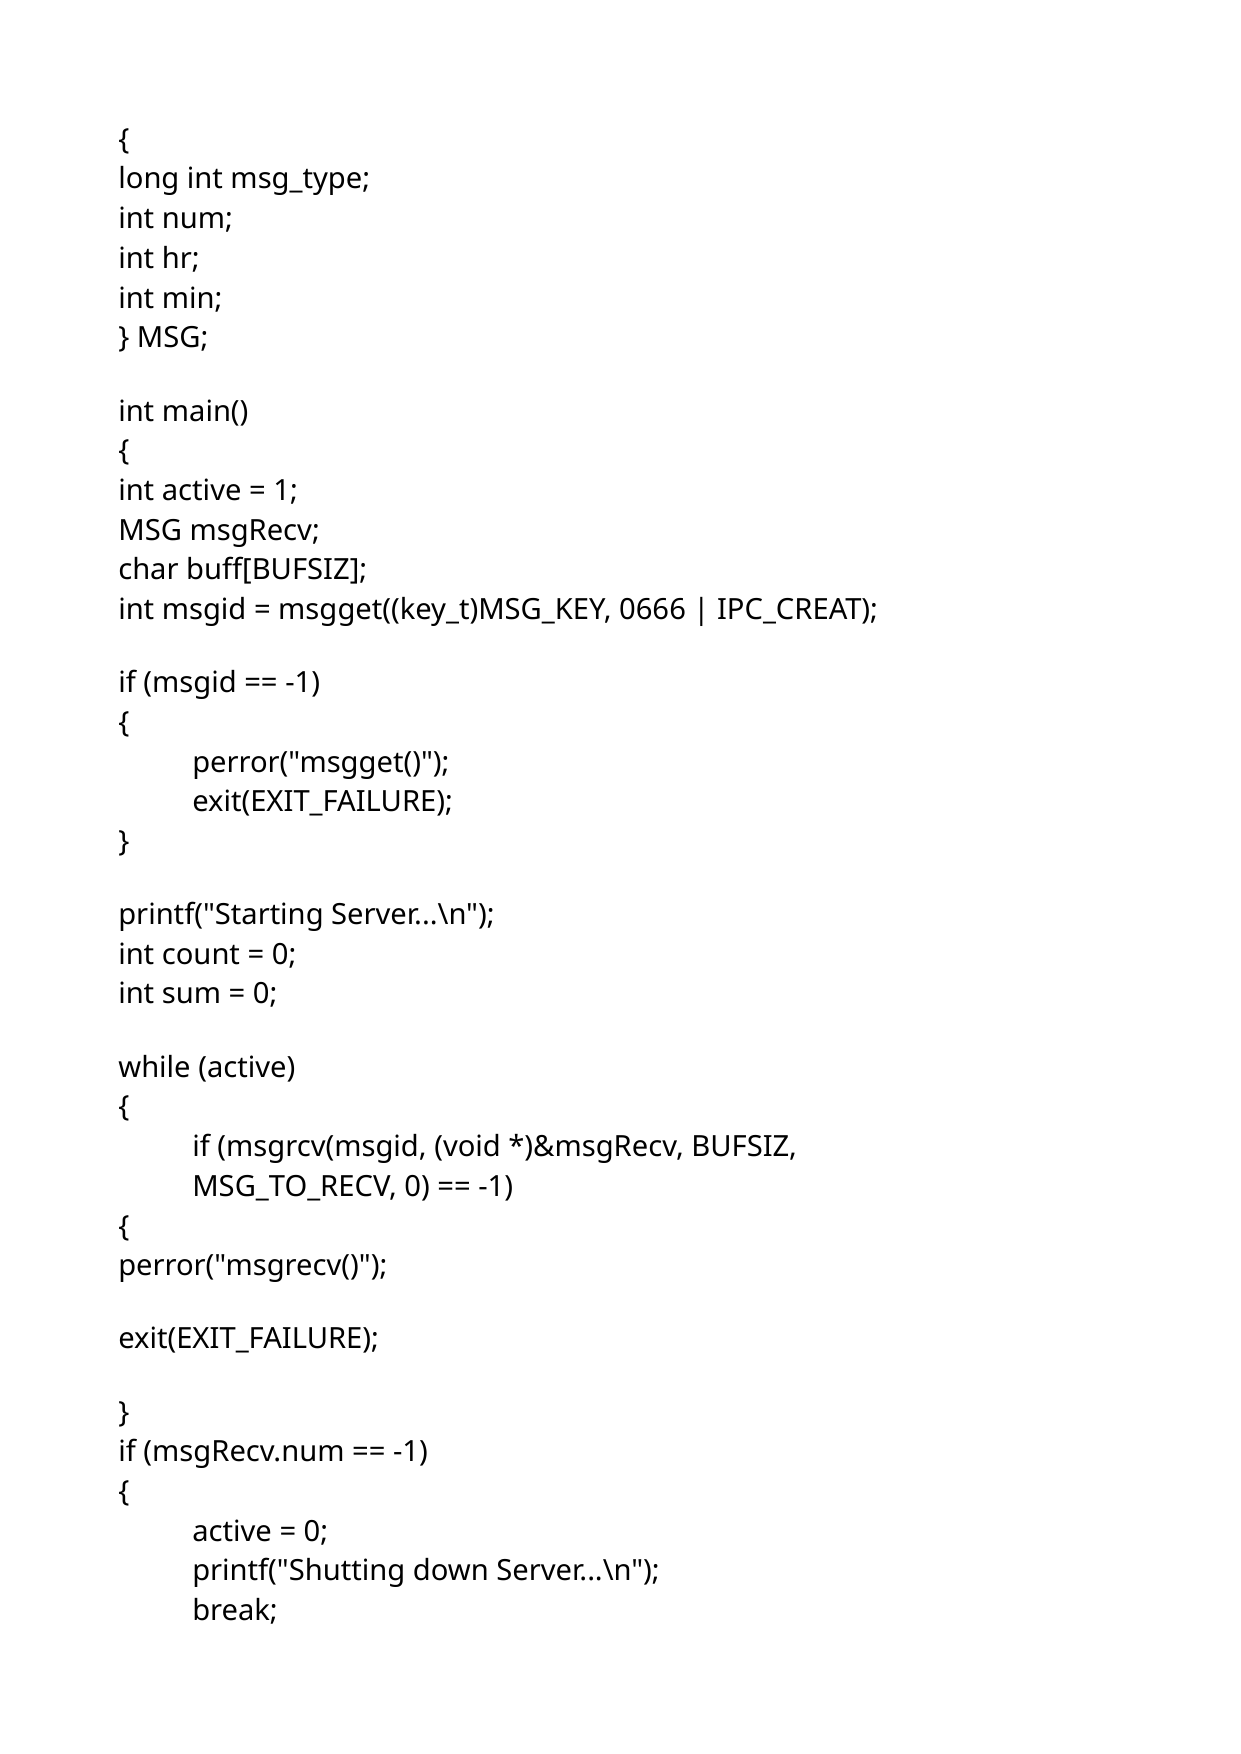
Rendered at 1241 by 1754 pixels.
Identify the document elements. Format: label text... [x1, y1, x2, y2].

text int num; [118, 197, 1122, 237]
text exit(EXIT_FAILURE); [118, 1318, 1122, 1357]
text int min; [118, 277, 1122, 317]
text int sum = 0; [118, 973, 1122, 1012]
text { [118, 118, 1122, 158]
text { [118, 701, 1122, 741]
text int active = 1; [118, 469, 1122, 509]
text break; [118, 1589, 1122, 1629]
text { [118, 1205, 1122, 1244]
text exit(EXIT_FAILURE); [118, 781, 1122, 820]
text { [118, 1086, 1122, 1125]
text MSG_TO_RECV, 0) == -1) [118, 1165, 1122, 1205]
text active = 0; [118, 1510, 1122, 1550]
text int main() [118, 390, 1122, 429]
text int hr; [118, 237, 1122, 277]
text if (msgRecv.num == -1) [118, 1431, 1122, 1470]
text char buff[BUFSIZ]; [118, 548, 1122, 588]
text if (msgid == -1) [118, 661, 1122, 701]
text { [118, 1470, 1122, 1510]
text perror("msgget()"); [118, 741, 1122, 781]
text } MSG; [118, 317, 1122, 356]
text } [118, 820, 1122, 860]
text int msgid = msgget((key_t)MSG_KEY, 0666 | IPC_CREAT); [118, 588, 1122, 628]
text perror("msgrecv()"); [118, 1244, 1122, 1284]
text printf("Starting Server...\n"); [118, 893, 1122, 933]
text if (msgrcv(msgid, (void *)&msgRecv, BUFSIZ, [118, 1125, 1122, 1165]
text while (active) [118, 1046, 1122, 1086]
text long int msg_type; [118, 158, 1122, 197]
text { [118, 429, 1122, 469]
text printf("Shutting down Server...\n"); [118, 1550, 1122, 1589]
text int count = 0; [118, 933, 1122, 973]
text MSG msgRecv; [118, 509, 1122, 548]
text } [118, 1391, 1122, 1431]
